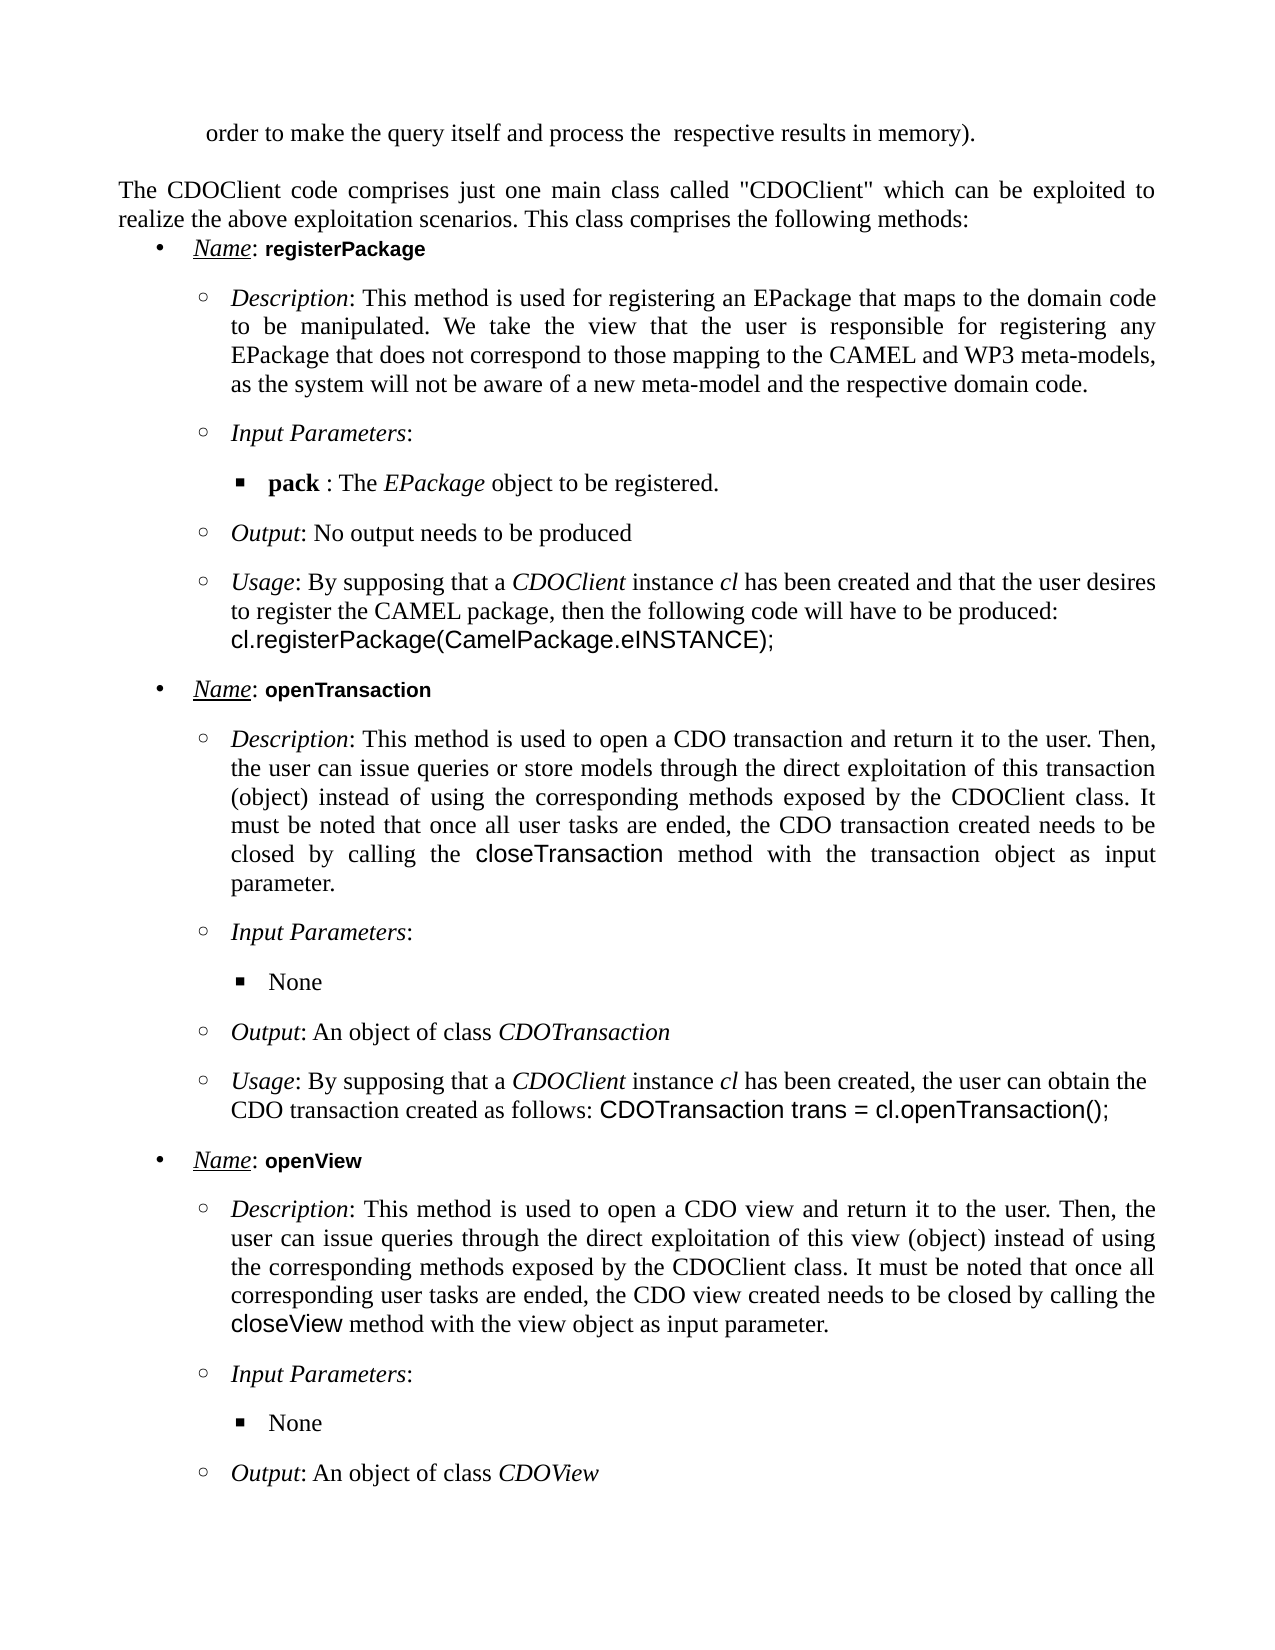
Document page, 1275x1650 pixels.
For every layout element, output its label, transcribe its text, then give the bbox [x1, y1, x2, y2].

list Output: No output needs to be produced [193, 518, 1157, 546]
list Input Parameters: [193, 917, 1157, 946]
list None [231, 1408, 1157, 1437]
list Name: openView [156, 1145, 1157, 1173]
list pack : The EPackage object to be registered. [231, 468, 1157, 497]
list Usage: By supposing that a CDOClient instance cl has been created, the user can obtain the CDO transaction created as follows: CDOTransaction trans = cl.openTransaction(); [193, 1066, 1157, 1124]
list Output: An object of class CDOTransaction [193, 1017, 1157, 1045]
list Description: This method is used to open a CDO view and return it to the user. Then, the user can issue queries through the direct exploitation of this view (object) instead of using the corresponding methods exposed by the CDOClient class. It must be noted that once all corresponding user tasks are ended, the CDO view created needs to be closed by calling the closeView method with the view object as input parameter. [193, 1194, 1157, 1338]
list Input Parameters: [193, 418, 1157, 447]
list None [231, 967, 1157, 996]
list Name: registerPackage [156, 233, 1157, 262]
list Name: openTransaction [156, 674, 1157, 703]
list Usage: By supposing that a CDOClient instance cl has been created and that the user desires to register the CAMEL package, then the following code will have to be produced: cl.registerPackage(CamelPackage.eINSTANCE); [193, 567, 1157, 654]
list Input Parameters: [193, 1359, 1157, 1388]
list Description: This method is used to open a CDO transaction and return it to the user. Then, the user can issue queries or store models through the direct exploitation of this transaction (object) instead of using the corresponding methods exposed by the CDOClient class. It must be noted that once all user tasks are ended, the CDO transaction created needs to be closed by calling the closeTransaction method with the transaction object as input parameter. [193, 724, 1157, 897]
text The CDOClient code comprises just one main class called "CDOClient" which can be exploited to realize the above exploitation scenarios. This class comprises the following methods: [118, 176, 1157, 233]
list order to make the query itself and process the respective results in memory). [168, 118, 1157, 147]
list Output: An object of class CDOView [193, 1458, 1157, 1487]
list Description: This method is used for registering an EPackage that maps to the domain code to be manipulated. We take the view that the user is responsible for registering any EPackage that does not correspond to those mapping to the CAMEL and WP3 meta-models, as the system will not be aware of a new meta-model and the respective domain code. [193, 283, 1157, 398]
